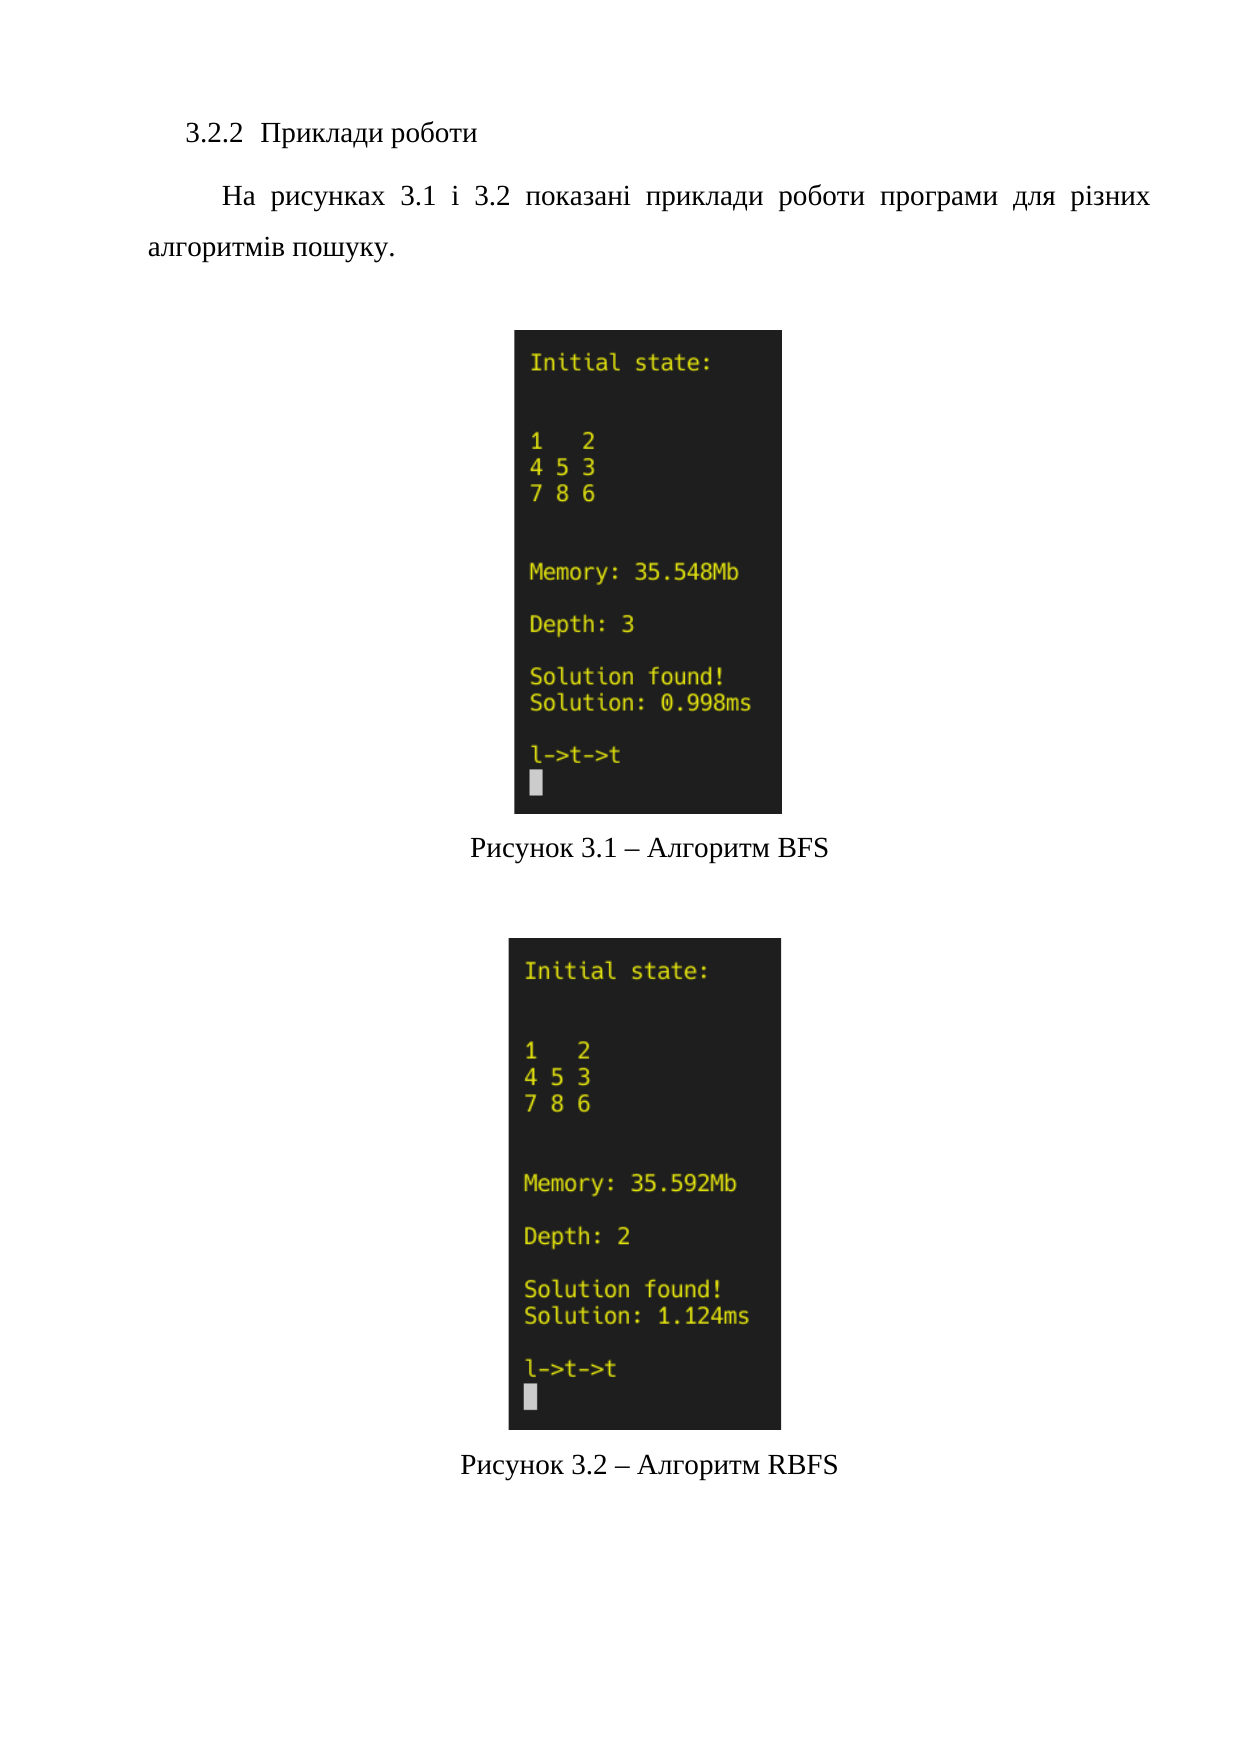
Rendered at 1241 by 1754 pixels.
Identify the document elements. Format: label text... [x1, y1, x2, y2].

text Рисунок 3.2 – Алгоритм RBFS [148, 962, 1152, 1480]
subtitle Приклади роботи [185, 116, 1152, 149]
text На рисунках 3.1 і 3.2 показані приклади роботи програми для різних алгоритмів пошуку. [148, 178, 1152, 262]
text Рисунок 3.1 – Алгоритм BFS [148, 354, 1152, 864]
